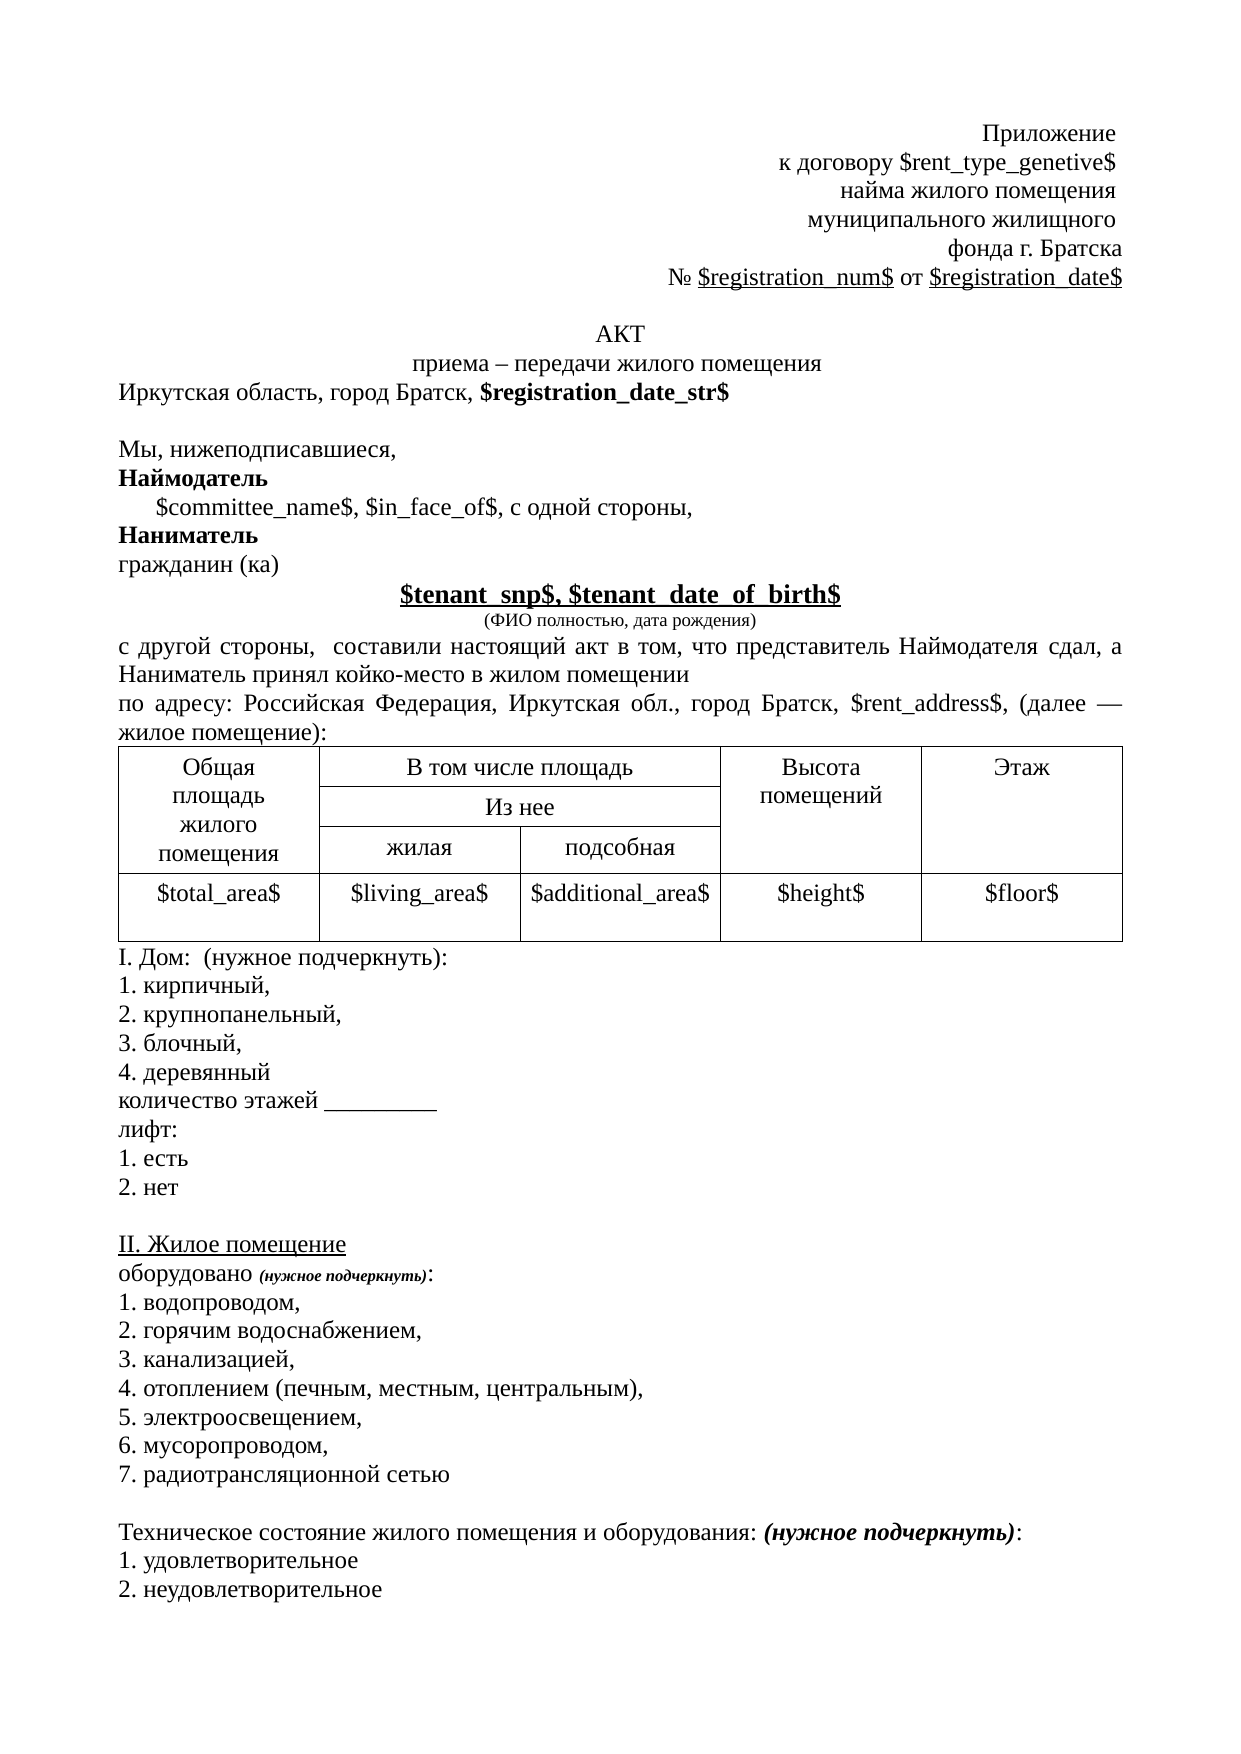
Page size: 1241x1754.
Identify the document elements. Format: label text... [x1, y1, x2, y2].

text 4. деревянный [118, 1057, 1122, 1085]
table_header Этаж [922, 747, 1122, 872]
text Техническое состояние жилого помещения и оборудования: (нужное подчеркнуть): [118, 1517, 1122, 1545]
text количество этажей _________ [118, 1085, 1122, 1114]
table_cell Из нее [320, 787, 720, 826]
text 1. водопроводом, [118, 1287, 1122, 1315]
table_cell $living_area$ [320, 874, 520, 941]
text (ФИО полностью, дата рождения) [118, 609, 1122, 631]
text 2. нет [118, 1172, 1122, 1200]
text к договору $rent_type_genetive$ [118, 147, 1122, 176]
table_cell $additional_area$ [521, 874, 720, 941]
text найма жилого помещения [118, 176, 1122, 204]
text гражданин (ка) [118, 549, 1122, 578]
text АКТ [118, 319, 1122, 348]
text Иркутская область, город Братск, $registration_date_str$ [118, 377, 1122, 406]
text 1. удовлетворительное [118, 1545, 1122, 1574]
text 1. кирпичный, [118, 970, 1122, 999]
text с другой стороны, составили настоящий акт в том, что представитель Наймодателя сдал, а Наниматель принял койко-место в жилом помещении [118, 631, 1122, 688]
table_cell $height$ [721, 874, 921, 941]
text приема – передачи жилого помещения [118, 348, 1122, 377]
table_header В том числе площадь [320, 747, 720, 786]
text 3. канализацией, [118, 1344, 1122, 1373]
text Мы, нижеподписавшиеся, [118, 434, 1122, 463]
text 4. отоплением (печным, местным, центральным), [118, 1373, 1122, 1402]
table_cell подсобная [521, 827, 720, 872]
text Наниматель [118, 521, 1122, 549]
text $committee_name$, $in_face_of$, с одной стороны, [118, 492, 1122, 521]
text муниципального жилищного [118, 204, 1122, 233]
text № $registration_num$ от $registration_date$ [118, 262, 1122, 291]
text 7. радиотрансляционной сетью [118, 1459, 1122, 1488]
text I. Дом: (нужное подчеркнуть): [118, 942, 1122, 970]
text 3. блочный, [118, 1028, 1122, 1057]
text Приложение [118, 118, 1122, 147]
table_cell $total_area$ [119, 874, 319, 941]
text лифт: [118, 1114, 1122, 1143]
text оборудовано (нужное подчеркнуть): [118, 1258, 1122, 1287]
text по адресу: Российская Федерация, Иркутская обл., город Братск, $rent_address$, (далее — жилое помещение): [118, 688, 1122, 746]
text 1. есть [118, 1143, 1122, 1172]
text фонда г. Братска [118, 233, 1122, 262]
text 5. электроосвещением, [118, 1402, 1122, 1430]
text $tenant_snp$, $tenant_date_of_birth$ [118, 578, 1122, 609]
text 2. неудовлетворительное [118, 1574, 1122, 1603]
table_header Высота помещений [721, 747, 921, 872]
table_cell $floor$ [922, 874, 1122, 941]
text II. Жилое помещение [118, 1229, 1122, 1258]
text 6. мусоропроводом, [118, 1430, 1122, 1459]
table_cell жилая [320, 827, 520, 872]
table_header Общая площадь жилого помещения [119, 747, 319, 872]
text 2. крупнопанельный, [118, 999, 1122, 1028]
text Наймодатель [118, 463, 1122, 492]
text 2. горячим водоснабжением, [118, 1315, 1122, 1344]
